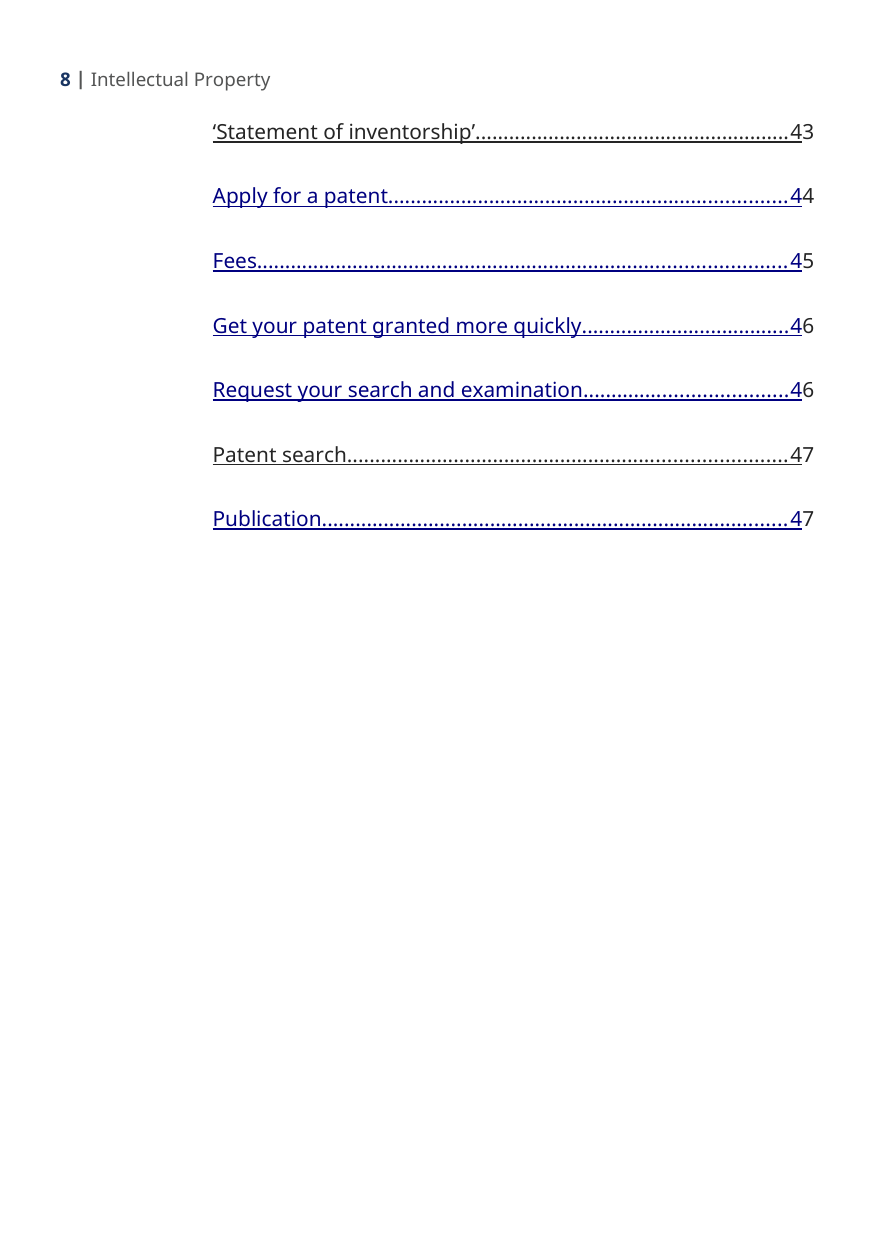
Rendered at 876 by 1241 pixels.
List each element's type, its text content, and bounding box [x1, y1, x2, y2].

text Get your patent granted more quickly 46 [212, 311, 829, 339]
text Publication 47 [212, 504, 829, 533]
text ‘Statement of inventorship’ 43 [212, 117, 829, 145]
text Patent search 47 [212, 440, 829, 468]
text Request your search and examination 46 [212, 375, 829, 404]
text Apply for a patent 44 [212, 182, 829, 210]
text Fees 45 [212, 246, 829, 274]
